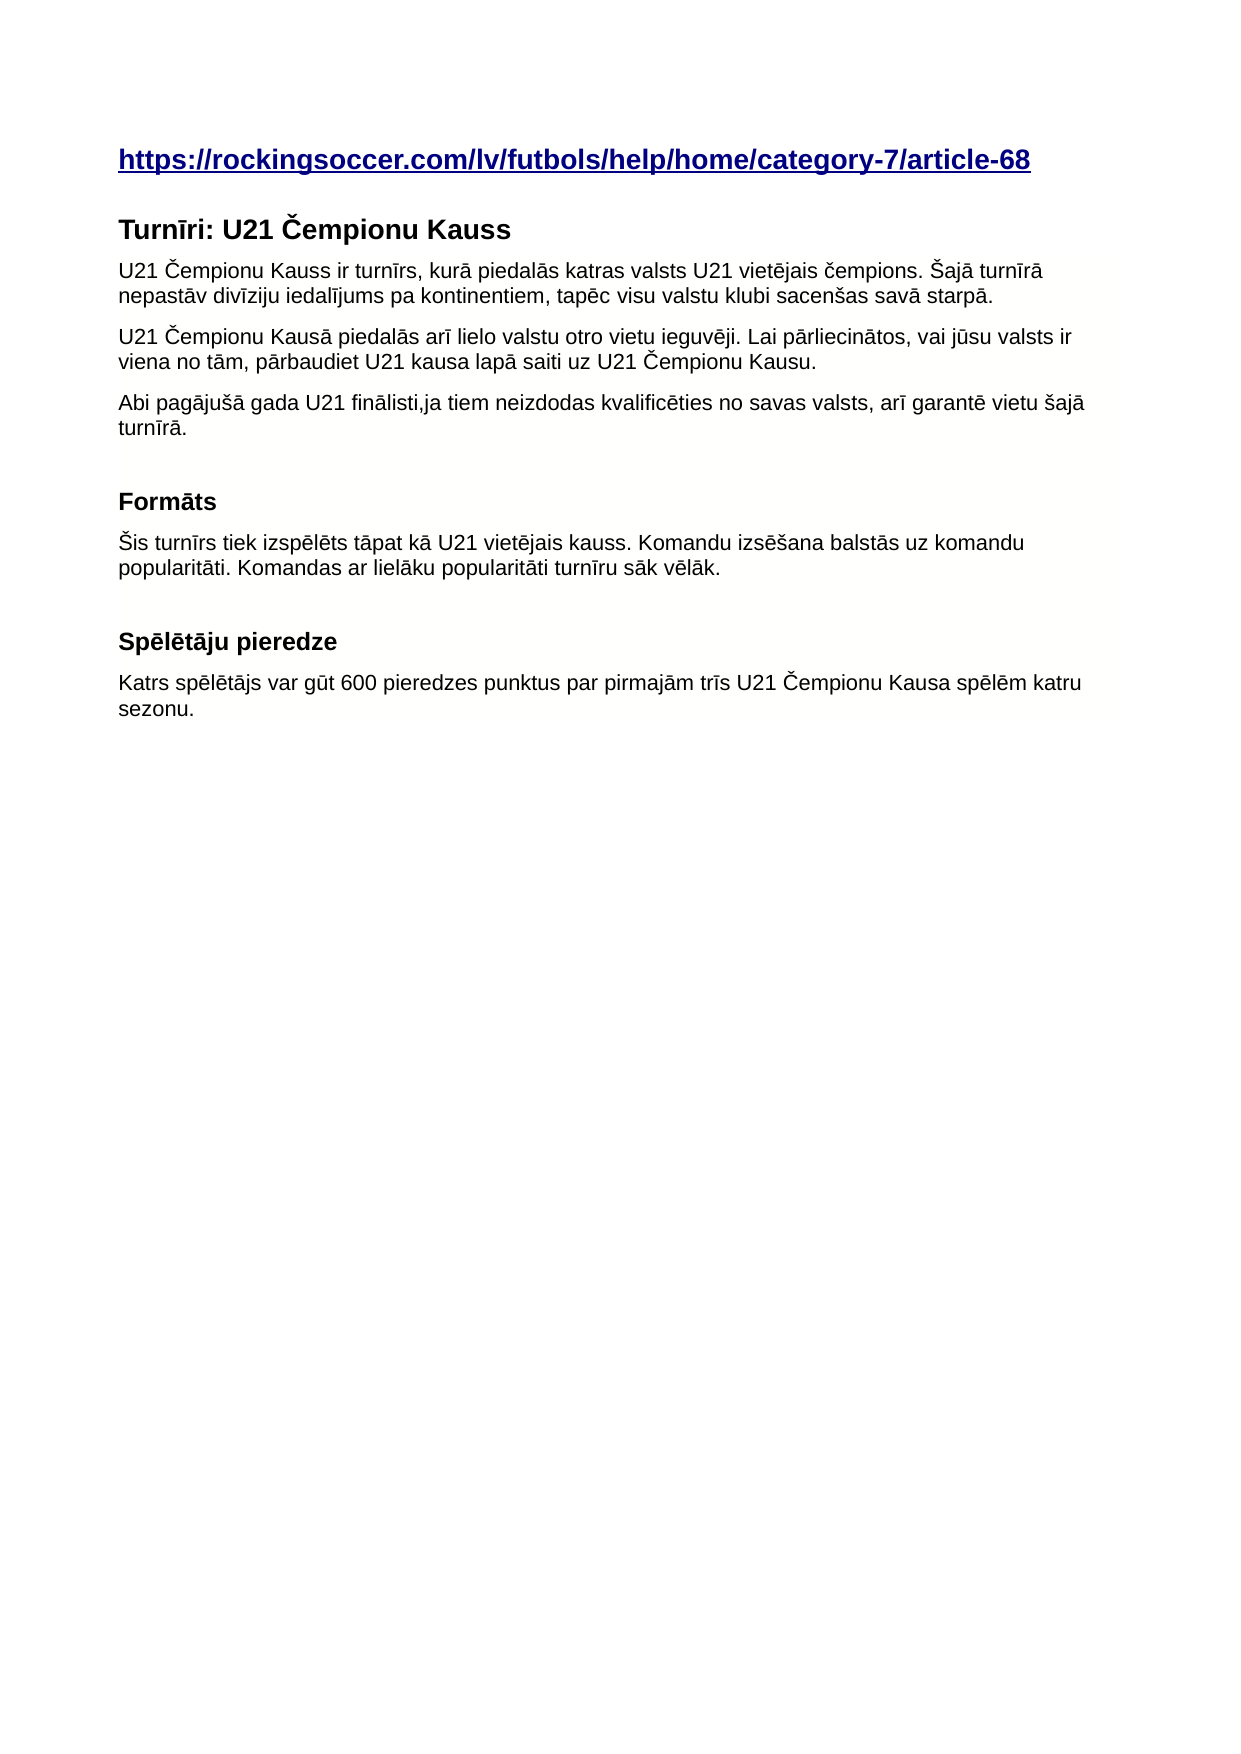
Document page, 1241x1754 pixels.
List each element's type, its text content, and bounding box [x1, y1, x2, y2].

subtitle Formāts [118, 487, 1122, 516]
text Katrs spēlētājs var gūt 600 pieredzes punktus par pirmajām trīs U21 Čempionu Kausa spēlēm katru sezonu. [118, 670, 1122, 721]
text Šis turnīrs tiek izspēlēts tāpat kā U21 vietējais kauss. Komandu izsēšana balstās uz komandu popularitāti. Komandas ar lielāku popularitāti turnīru sāk vēlāk. [118, 530, 1122, 581]
subtitle Turnīri: U21 Čempionu Kauss [118, 213, 1122, 245]
subtitle Spēlētāju pieredze [118, 627, 1122, 656]
text U21 Čempionu Kauss ir turnīrs, kurā piedalās katras valsts U21 vietējais čempions. Šajā turnīrā nepastāv divīziju iedalījums pa kontinentiem, tapēc visu valstu klubi sacenšas savā starpā. [118, 258, 1122, 308]
text Abi pagājušā gada U21 finālisti,ja tiem neizdodas kvalificēties no savas valsts, arī garantē vietu šajā turnīrā. [118, 390, 1122, 440]
text U21 Čempionu Kausā piedalās arī lielo valstu otro vietu ieguvēji. Lai pārliecinātos, vai jūsu valsts ir viena no tām, pārbaudiet U21 kausa lapā saiti uz U21 Čempionu Kausu. [118, 324, 1122, 374]
subtitle https://rockingsoccer.com/lv/futbols/help/home/category-7/article-68 [118, 143, 1122, 176]
